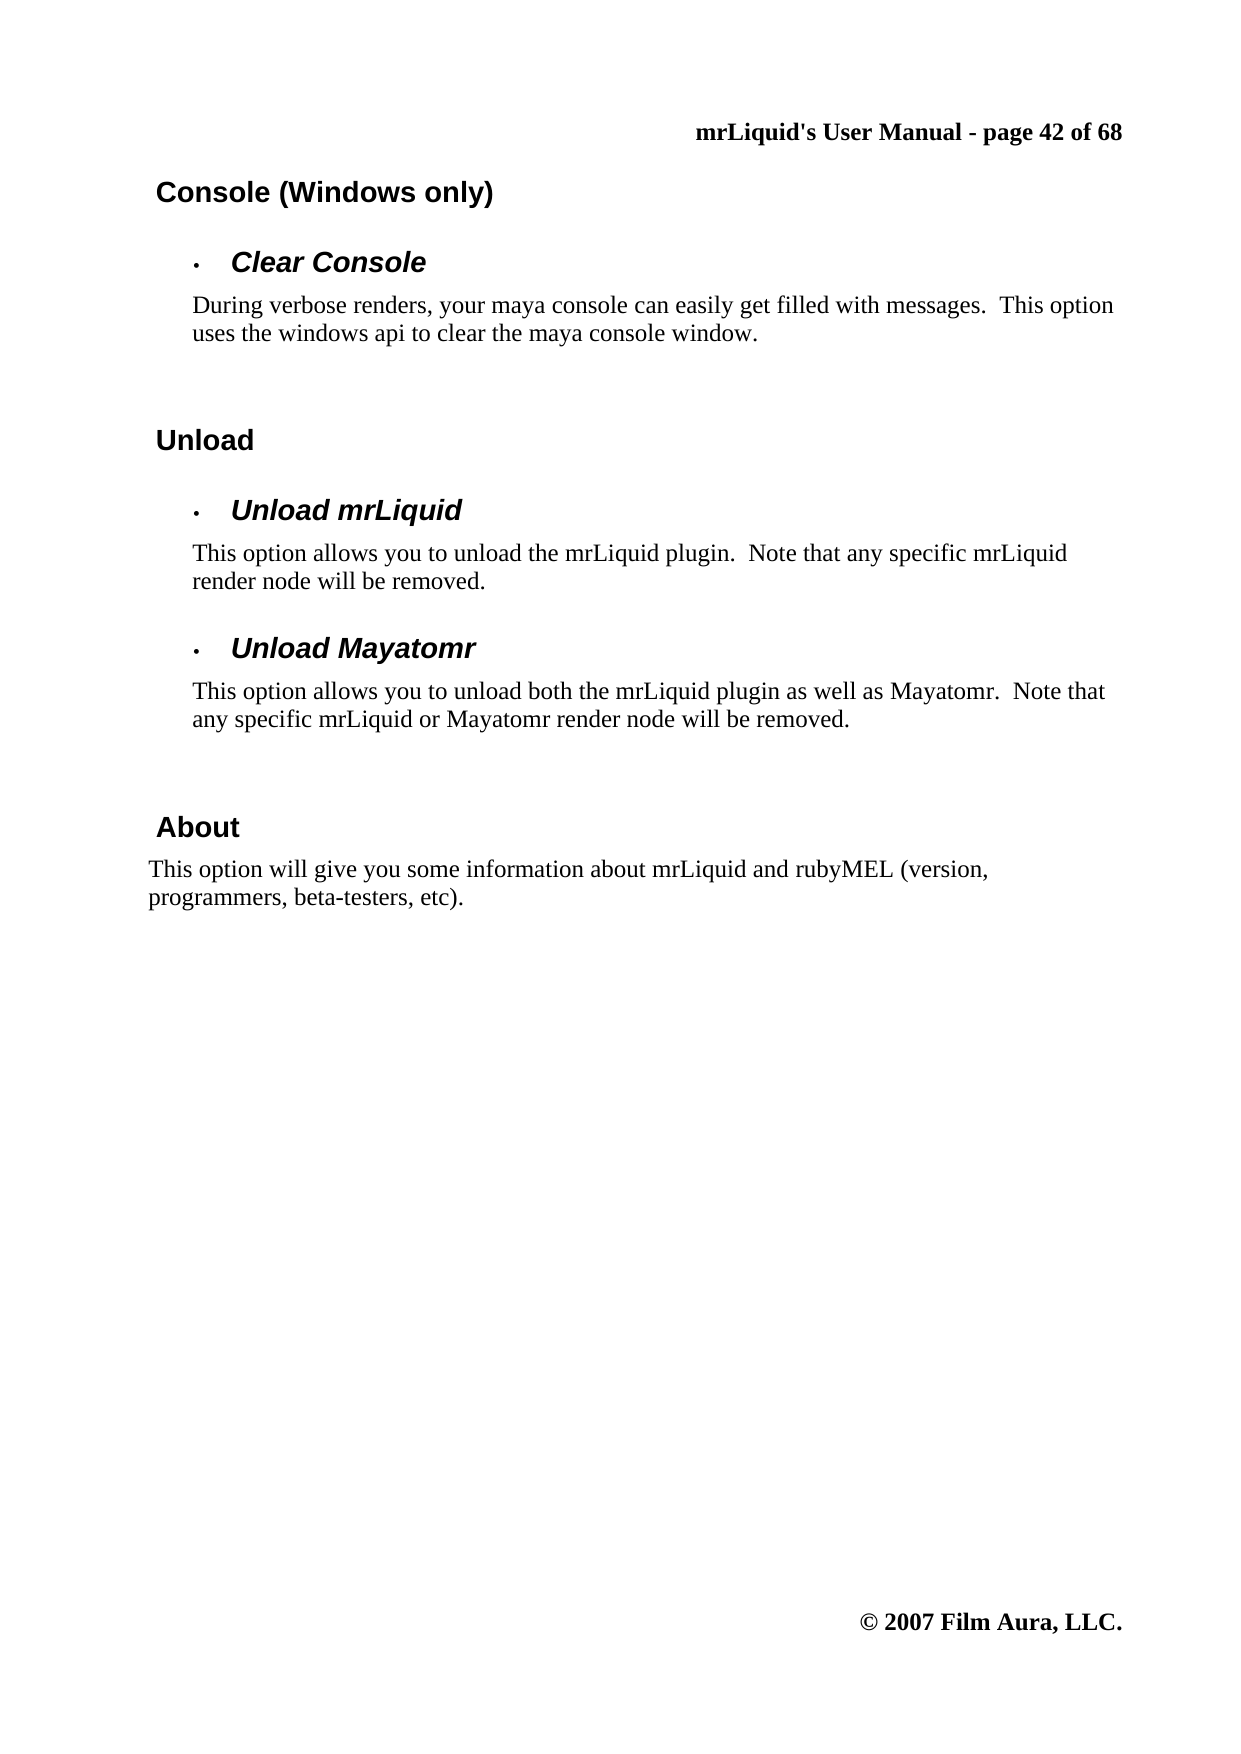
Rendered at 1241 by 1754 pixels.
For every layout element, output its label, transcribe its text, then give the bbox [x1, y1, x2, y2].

subtitle Unload [118, 424, 1122, 457]
subtitle About [118, 811, 1122, 843]
text This option allows you to unload both the mrLiquid plugin as well as Mayatomr. Note that any specific mrLiquid or Mayatomr render node will be removed. [192, 677, 1122, 733]
text This option allows you to unload the mrLiquid plugin. Note that any specific mrLiquid render node will be removed. [192, 539, 1122, 595]
subtitle Unload Mayatomr [193, 632, 1122, 665]
subtitle Clear Console [193, 246, 1122, 278]
subtitle Console (Windows only) [118, 176, 1122, 208]
text During verbose renders, your maya console can easily get filled with messages. This option uses the windows api to clear the maya console window. [192, 291, 1122, 346]
text This option will give you some information about mrLiquid and rubyMEL (version, programmers, beta-testers, etc). [148, 856, 1122, 911]
subtitle Unload mrLiquid [193, 494, 1122, 527]
